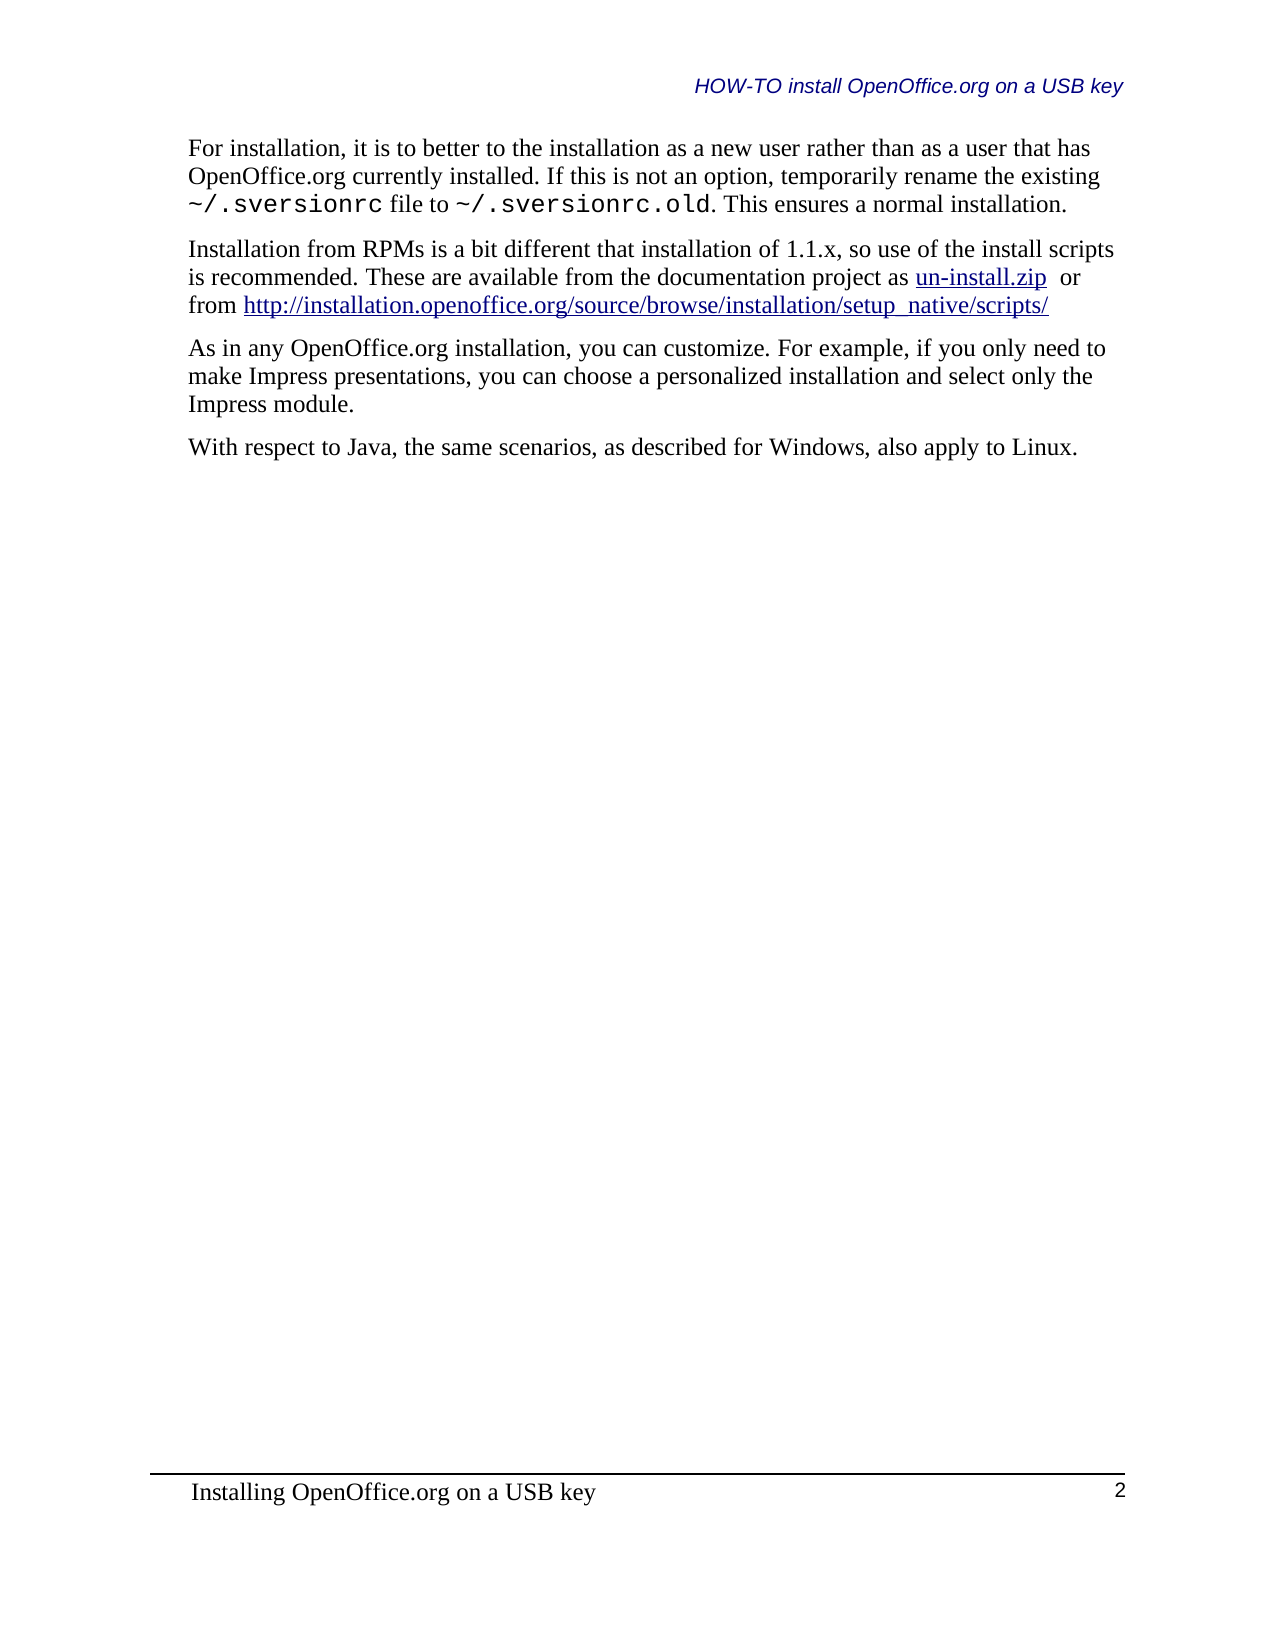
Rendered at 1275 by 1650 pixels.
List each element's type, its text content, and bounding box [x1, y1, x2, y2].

text Installation from RPMs is a bit different that installation of 1.1.x, so use of the install scripts is recommended. These are available from the documentation project as un-install.zip or from http://installation.openoffice.org/source/browse/installation/setup_native/scripts/ [188, 235, 1125, 319]
text With respect to Java, the same scenarios, as described for Windows, also apply to Linux. [188, 432, 1125, 461]
text As in any OpenOffice.org installation, you can customize. For example, if you only need to make Impress presentations, you can choose a personalized installation and select only the Impress module. [188, 334, 1125, 418]
text For installation, it is to better to the installation as a new user rather than as a user that has OpenOffice.org currently installed. If this is not an option, temporarily rename the existing ~/.sversionrc file to ~/.sversionrc.old. This ensures a normal installation. [188, 134, 1125, 220]
